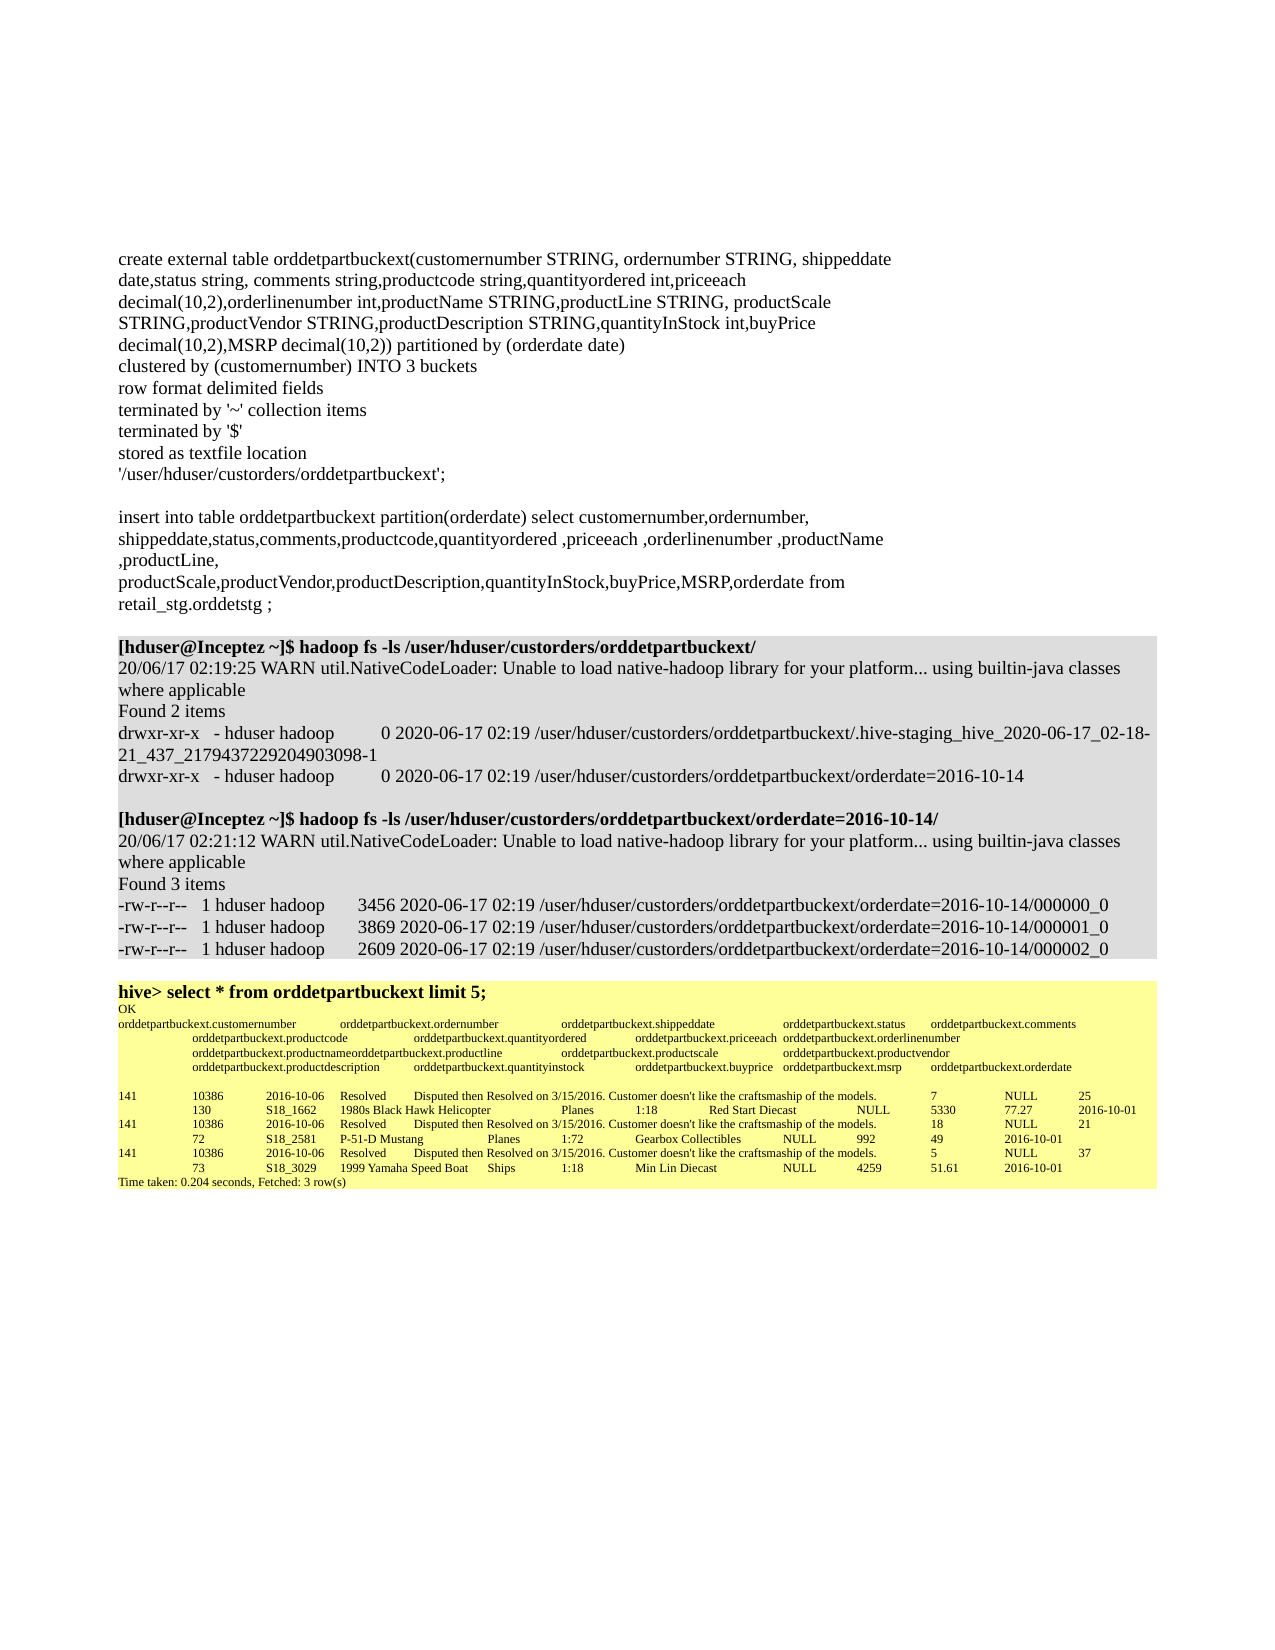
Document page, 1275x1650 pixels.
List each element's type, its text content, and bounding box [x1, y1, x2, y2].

text 141 10386 2016-10-06 Resolved Disputed then Resolved on 3/15/2016. Customer doesn't like the craftsmaship of the models. 7 NULL 25 130 S18_1662 1980s Black Hawk Helicopter Planes 1:18 Red Start Diecast NULL 5330 77.27 2016-10-01 [118, 1088, 1157, 1117]
text -rw-r--r-- 1 hduser hadoop 3456 2020-06-17 02:19 /user/hduser/custorders/orddetpartbuckext/orderdate=2016-10-14/000000_0 [118, 894, 1157, 916]
text 20/06/17 02:19:25 WARN util.NativeCodeLoader: Unable to load native-hadoop library for your platform... using builtin-java classes where applicable [118, 657, 1157, 700]
text '/user/hduser/custorders/orddetpartbuckext'; [118, 463, 1157, 485]
text retail_stg.orddetstg ; [118, 592, 1157, 614]
text 141 10386 2016-10-06 Resolved Disputed then Resolved on 3/15/2016. Customer doesn't like the craftsmaship of the models. 18 NULL 21 72 S18_2581 P-51-D Mustang Planes 1:72 Gearbox Collectibles NULL 992 49 2016-10-01 [118, 1117, 1157, 1146]
text row format delimited fields [118, 377, 1157, 398]
text [hduser@Inceptez ~]$ hadoop fs -ls /user/hduser/custorders/orddetpartbuckext/orderdate=2016-10-14/ [118, 808, 1157, 830]
text date,status string, comments string,productcode string,quantityordered int,priceeach [118, 269, 1157, 291]
text hive> select * from orddetpartbuckext limit 5; [118, 981, 1157, 1002]
text OK [118, 1002, 1157, 1017]
text 141 10386 2016-10-06 Resolved Disputed then Resolved on 3/15/2016. Customer doesn't like the craftsmaship of the models. 5 NULL 37 73 S18_3029 1999 Yamaha Speed Boat Ships 1:18 Min Lin Diecast NULL 4259 51.61 2016-10-01 [118, 1146, 1157, 1175]
text Found 2 items [118, 700, 1157, 722]
text Found 3 items [118, 873, 1157, 894]
text orddetpartbuckext.customernumber orddetpartbuckext.ordernumber orddetpartbuckext.shippeddate orddetpartbuckext.status orddetpartbuckext.comments orddetpartbuckext.productcode orddetpartbuckext.quantityordered orddetpartbuckext.priceeach orddetpartbuckext.orderlinenumber orddetpartbuckext.productnameorddetpartbuckext.productline orddetpartbuckext.productscale orddetpartbuckext.productvendor orddetpartbuckext.productdescription orddetpartbuckext.quantityinstock orddetpartbuckext.buyprice orddetpartbuckext.msrp orddetpartbuckext.orderdate [118, 1017, 1157, 1074]
text STRING,productVendor STRING,productDescription STRING,quantityInStock int,buyPrice [118, 312, 1157, 334]
text decimal(10,2),orderlinenumber int,productName STRING,productLine STRING, productScale [118, 291, 1157, 312]
text insert into table orddetpartbuckext partition(orderdate) select customernumber,ordernumber, [118, 506, 1157, 528]
text decimal(10,2),MSRP decimal(10,2)) partitioned by (orderdate date) [118, 334, 1157, 355]
text Time taken: 0.204 seconds, Fetched: 3 row(s) [118, 1175, 1157, 1189]
text terminated by '$' [118, 420, 1157, 442]
text create external table orddetpartbuckext(customernumber STRING, ordernumber STRING, shippeddate [118, 247, 1157, 269]
text -rw-r--r-- 1 hduser hadoop 2609 2020-06-17 02:19 /user/hduser/custorders/orddetpartbuckext/orderdate=2016-10-14/000002_0 [118, 937, 1157, 959]
text ,productLine, [118, 549, 1157, 571]
text shippeddate,status,comments,productcode,quantityordered ,priceeach ,orderlinenumber ,productName [118, 528, 1157, 549]
text stored as textfile location [118, 442, 1157, 463]
text -rw-r--r-- 1 hduser hadoop 3869 2020-06-17 02:19 /user/hduser/custorders/orddetpartbuckext/orderdate=2016-10-14/000001_0 [118, 916, 1157, 937]
text 20/06/17 02:21:12 WARN util.NativeCodeLoader: Unable to load native-hadoop library for your platform... using builtin-java classes where applicable [118, 830, 1157, 873]
text [hduser@Inceptez ~]$ hadoop fs -ls /user/hduser/custorders/orddetpartbuckext/ [118, 636, 1157, 657]
text clustered by (customernumber) INTO 3 buckets [118, 355, 1157, 377]
text productScale,productVendor,productDescription,quantityInStock,buyPrice,MSRP,orderdate from [118, 571, 1157, 592]
text drwxr-xr-x - hduser hadoop 0 2020-06-17 02:19 /user/hduser/custorders/orddetpartbuckext/orderdate=2016-10-14 [118, 765, 1157, 787]
text terminated by '~' collection items [118, 398, 1157, 420]
text drwxr-xr-x - hduser hadoop 0 2020-06-17 02:19 /user/hduser/custorders/orddetpartbuckext/.hive-staging_hive_2020-06-17_02-18-21_437_2179437229204903098-1 [118, 722, 1157, 765]
